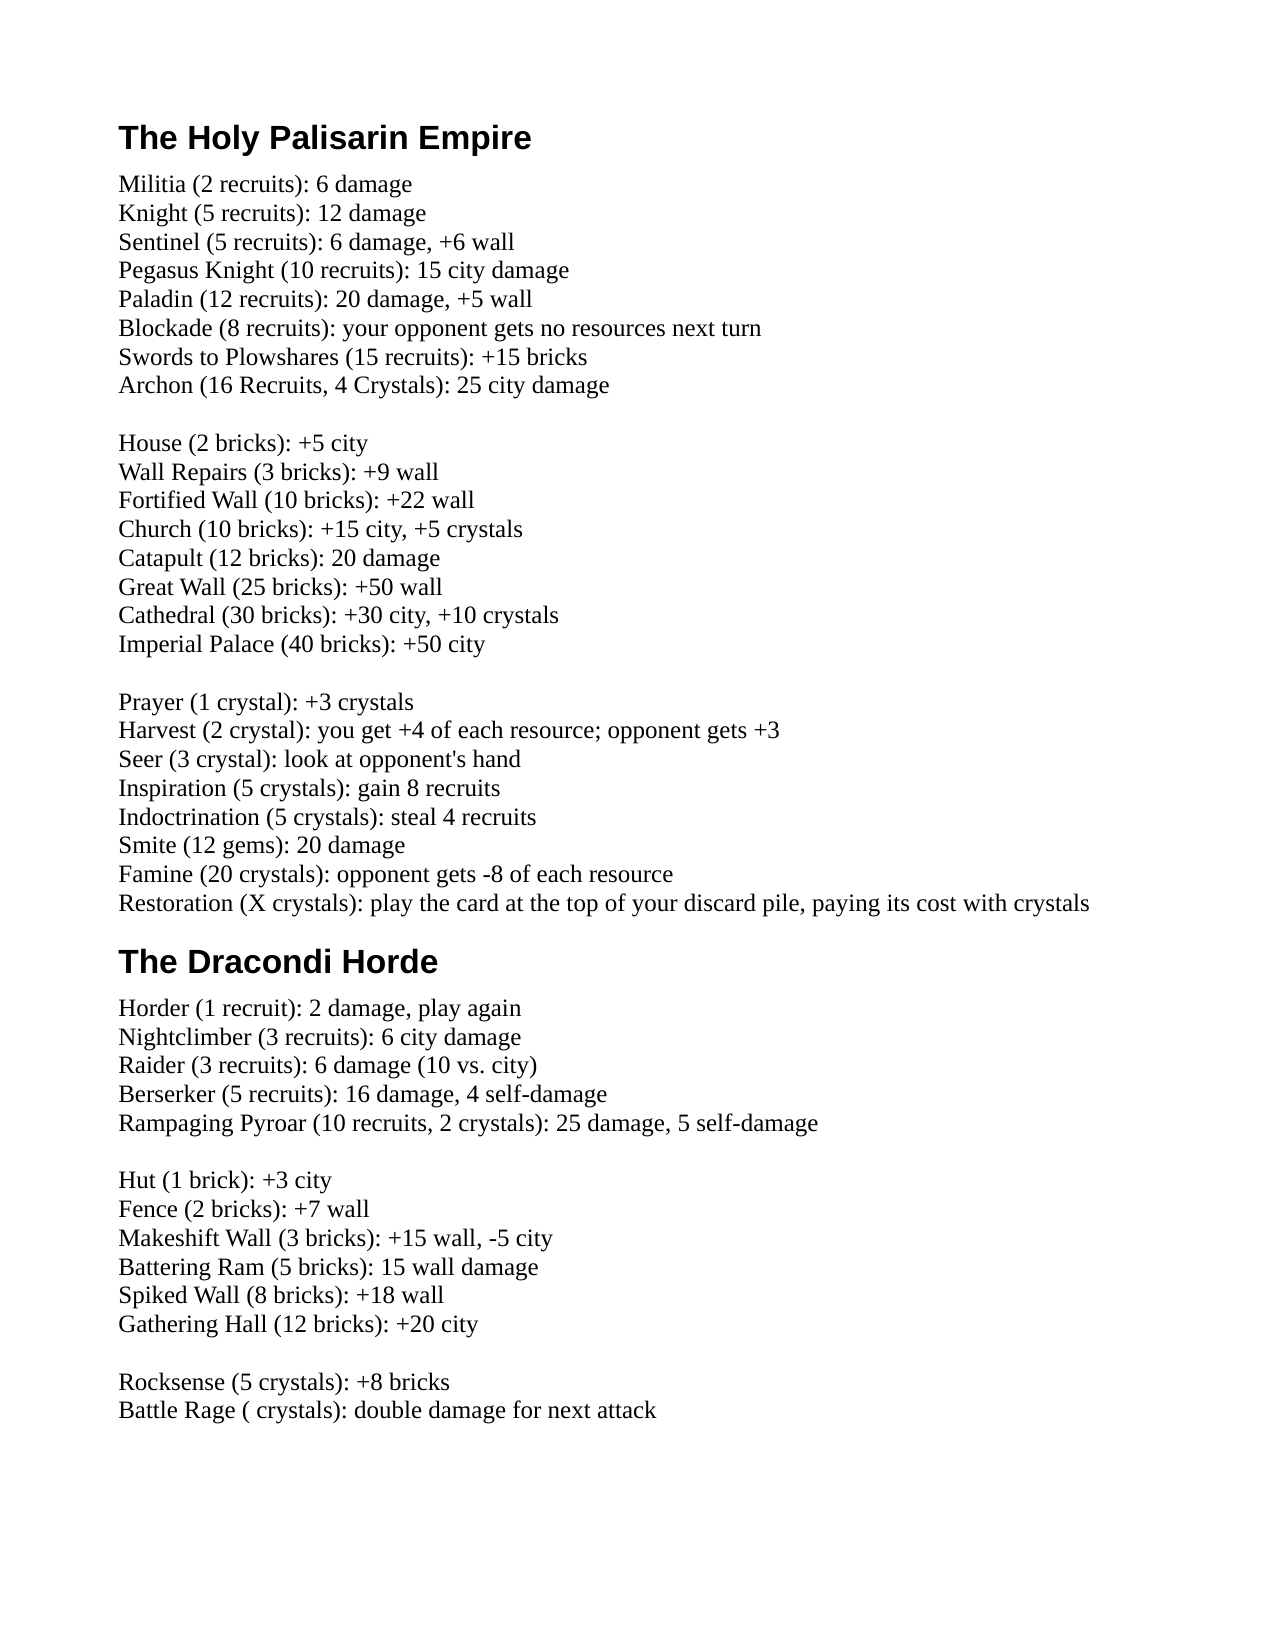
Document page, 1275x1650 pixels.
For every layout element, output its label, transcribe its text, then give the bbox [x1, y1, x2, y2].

text Nightclimber (3 recruits): 6 city damage [118, 1022, 1157, 1050]
text Blockade (8 recruits): your opponent gets no resources next turn [118, 313, 1157, 342]
text Great Wall (25 bricks): +50 wall [118, 572, 1157, 601]
text Militia (2 recruits): 6 damage [118, 169, 1157, 198]
text Makeshift Wall (3 bricks): +15 wall, -5 city [118, 1223, 1157, 1252]
text Archon (16 Recruits, 4 Crystals): 25 city damage [118, 371, 1157, 399]
text Hut (1 brick): +3 city [118, 1165, 1157, 1194]
text Rocksense (5 crystals): +8 bricks [118, 1367, 1157, 1395]
text Cathedral (30 bricks): +30 city, +10 crystals [118, 601, 1157, 629]
text Gathering Hall (12 bricks): +20 city [118, 1309, 1157, 1338]
text Fence (2 bricks): +7 wall [118, 1194, 1157, 1223]
text Prayer (1 crystal): +3 crystals [118, 687, 1157, 716]
text Battering Ram (5 bricks): 15 wall damage [118, 1252, 1157, 1280]
text Indoctrination (5 crystals): steal 4 recruits [118, 802, 1157, 831]
text Restoration (X crystals): play the card at the top of your discard pile, paying its cost with crystals [118, 888, 1157, 917]
text Smite (12 gems): 20 damage [118, 831, 1157, 859]
text House (2 bricks): +5 city [118, 428, 1157, 457]
text Fortified Wall (10 bricks): +22 wall [118, 486, 1157, 514]
text Swords to Plowshares (15 recruits): +15 bricks [118, 342, 1157, 371]
subtitle The Holy Palisarin Empire [118, 118, 1157, 157]
text Knight (5 recruits): 12 damage [118, 198, 1157, 227]
text Spiked Wall (8 bricks): +18 wall [118, 1280, 1157, 1309]
text Sentinel (5 recruits): 6 damage, +6 wall [118, 227, 1157, 256]
text Battle Rage ( crystals): double damage for next attack [118, 1395, 1157, 1424]
text Famine (20 crystals): opponent gets -8 of each resource [118, 859, 1157, 888]
text Rampaging Pyroar (10 recruits, 2 crystals): 25 damage, 5 self-damage [118, 1108, 1157, 1137]
text Inspiration (5 crystals): gain 8 recruits [118, 773, 1157, 802]
text Pegasus Knight (10 recruits): 15 city damage Paladin (12 recruits): 20 damage, +5 wall [118, 256, 1157, 313]
text Seer (3 crystal): look at opponent's hand [118, 744, 1157, 773]
text Raider (3 recruits): 6 damage (10 vs. city) [118, 1050, 1157, 1079]
text Imperial Palace (40 bricks): +50 city [118, 629, 1157, 658]
text Berserker (5 recruits): 16 damage, 4 self-damage [118, 1079, 1157, 1108]
text Catapult (12 bricks): 20 damage [118, 543, 1157, 572]
text Harvest (2 crystal): you get +4 of each resource; opponent gets +3 [118, 716, 1157, 744]
text Church (10 bricks): +15 city, +5 crystals [118, 514, 1157, 543]
text Horder (1 recruit): 2 damage, play again [118, 993, 1157, 1022]
text Wall Repairs (3 bricks): +9 wall [118, 457, 1157, 486]
subtitle The Dracondi Horde [118, 942, 1157, 980]
